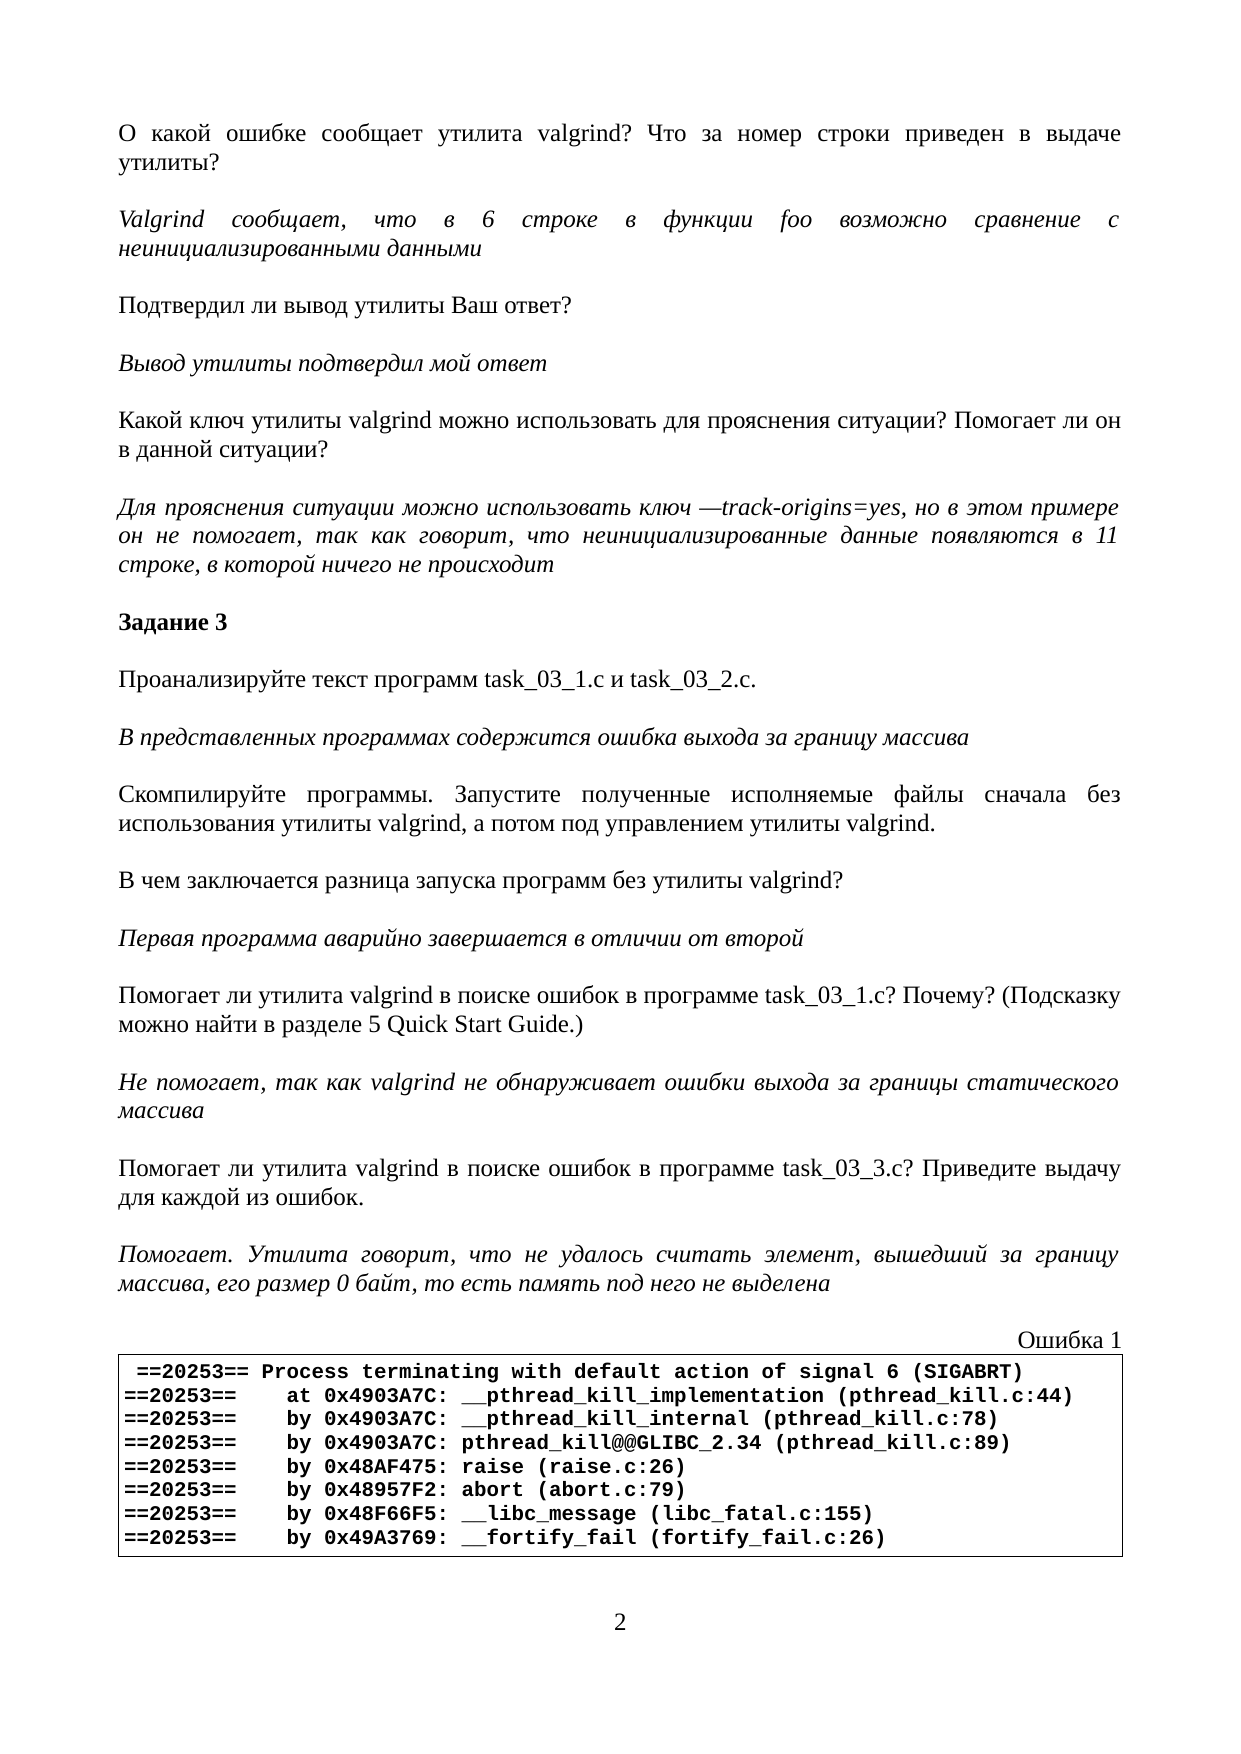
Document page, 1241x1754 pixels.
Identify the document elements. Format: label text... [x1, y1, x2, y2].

text Помогает ли утилита valgrind в поиске ошибок в программе task_03_3.c? Приведите выдачу для каждой из ошибок. [118, 1153, 1122, 1211]
text Проанализируйте текст программ task_03_1.c и task_03_2.c. [118, 664, 1122, 693]
text Помогает ли утилита valgrind в поиске ошибок в программе task_03_1.c? Почему? (Подсказку можно найти в разделе 5 Quick Start Guide.) [118, 981, 1122, 1038]
text Не помогает, так как valgrind не обнаруживает ошибки выхода за границы статического массива [118, 1067, 1122, 1124]
text В представленных программах содержится ошибка выхода за границу массива [118, 722, 1122, 751]
text О какой ошибке сообщает утилита valgrind? Что за номер строки приведен в выдаче утилиты? [118, 118, 1122, 176]
text Какой ключ утилиты valgrind можно использовать для прояснения ситуации? Помогает ли он в данной ситуации? [118, 406, 1122, 463]
text Первая программа аварийно завершается в отличии от второй [118, 923, 1122, 952]
text В чем заключается разница запуска программ без утилиты valgrind? [118, 866, 1122, 894]
text Для прояснения ситуации можно использовать ключ —track-origins=yes, но в этом примере он не помогает, так как говорит, что неинициализированные данные появляются в 11 строке, в которой ничего не происходит [118, 492, 1122, 578]
text Ошибка 1 [118, 1326, 1122, 1354]
text Подтвердил ли вывод утилиты Ваш ответ? [118, 291, 1122, 319]
table_header ==20253== Process terminating with default action of signal 6 (SIGABRT) ==20253== at 0x4903A7C: __pthread_kill_implementation (pthread_kill.c:44) ==20253== by 0x4903A7C: __pthread_kill_internal (pthread_kill.c:78) ==20253== by 0x4903A7C: pthread_kill@@GLIBC_2.34 (pthread_kill.c:89) ==20253== by 0x48AF475: raise (raise.c:26) ==20253== by 0x48957F2: abort (abort.c:79) ==20253== by 0x48F66F5: __libc_message (libc_fatal.c:155) ==20253== by 0x49A3769: __fortify_fail (fortify_fail.c:26) [119, 1355, 1122, 1556]
text Помогает. Утилита говорит, что не удалось считать элемент, вышедший за границу массива, его размер 0 байт, то есть память под него не выделена [118, 1239, 1122, 1297]
text Valgrind сообщает, что в 6 строке в функции foo возможно сравнение с неинициализированными данными [118, 204, 1122, 262]
text Скомпилируйте программы. Запустите полученные исполняемые файлы сначала без использования утилиты valgrind, а потом под управлением утилиты valgrind. [118, 779, 1122, 837]
text Задание 3 [118, 607, 1122, 636]
text Вывод утилиты подтвердил мой ответ [118, 348, 1122, 377]
